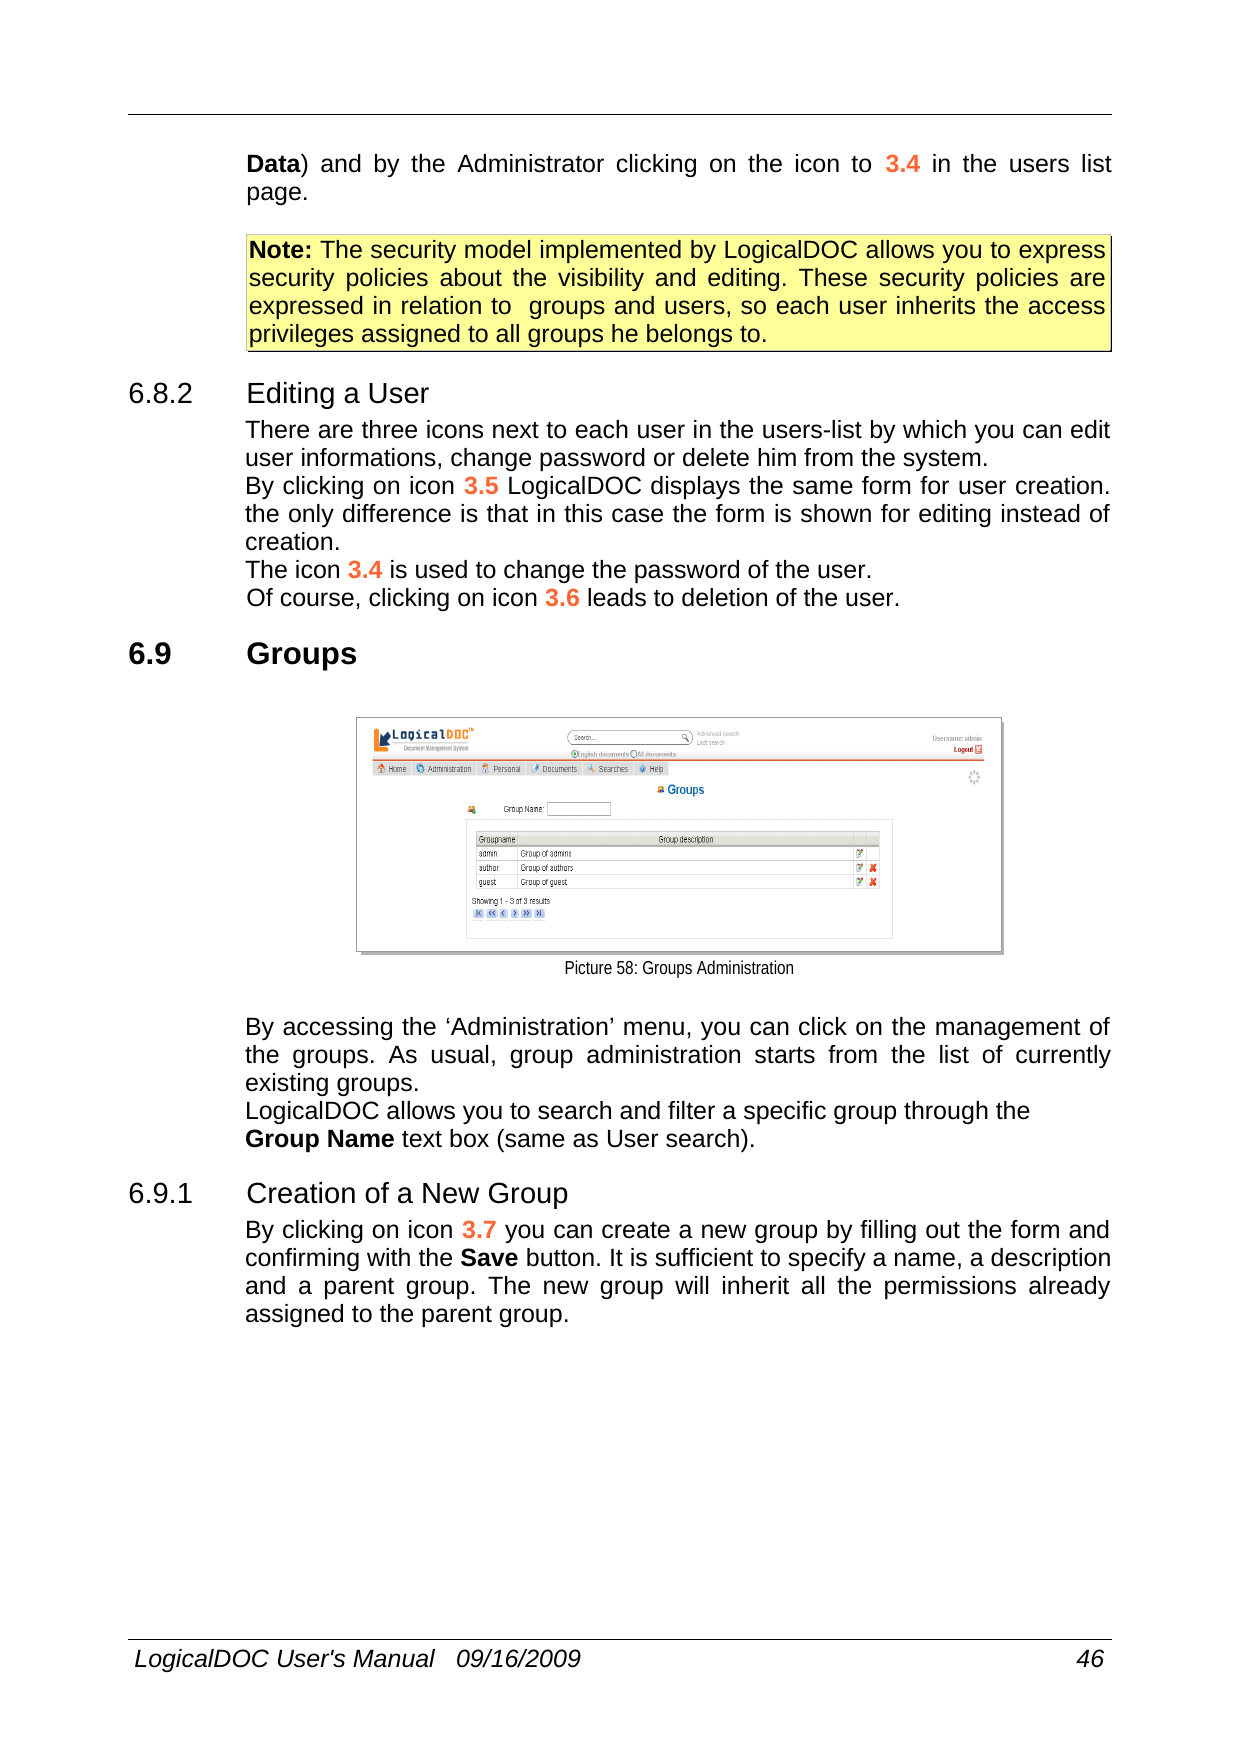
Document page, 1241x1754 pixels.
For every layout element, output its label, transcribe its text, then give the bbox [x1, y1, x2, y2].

text By clicking on icon 3.5 LogicalDOC displays the same form for user creation. the only difference is that in this case the form is shown for editing instead of creation. [245, 472, 1112, 556]
subtitle Creation of a New Group [128, 1177, 1112, 1210]
text By clicking on icon 3.7 you can create a new group by filling out the form and confirming with the Save button. It is sufficient to specify a name, a description and a parent group. The new group will inherit all the permissions already assigned to the parent group. [245, 1216, 1112, 1328]
text The icon 3.4 is used to change the password of the user. [245, 556, 1112, 583]
text Group Name text box (same as User search). [245, 1124, 1112, 1152]
picture [372, 726, 985, 942]
text There are three icons next to each user in the users-list by which you can edit user informations, change password or delete him from the system. [245, 416, 1112, 472]
subtitle Editing a User [128, 377, 1112, 410]
text Of course, clicking on icon 3.6 leads to deletion of the user. [246, 583, 1112, 611]
text Note: The security model implemented by LogicalDOC allows you to express security policies about the visibility and editing. These security policies are expressed in relation to groups and users, so each user inherits the access privileges assigned to all groups he belongs to. [247, 235, 1110, 350]
text LogicalDOC allows you to search and filter a specific group through the [245, 1097, 1112, 1124]
text By accessing the ‘Administration’ menu, you can click on the management of the groups. As usual, group administration starts from the list of currently existing groups. [245, 677, 1112, 1097]
text Picture 58: Groups Administration [356, 952, 1002, 978]
subtitle Groups [128, 636, 1112, 671]
text Data) and by the Administrator clicking on the icon to 3.4 in the users list page. [246, 150, 1112, 206]
